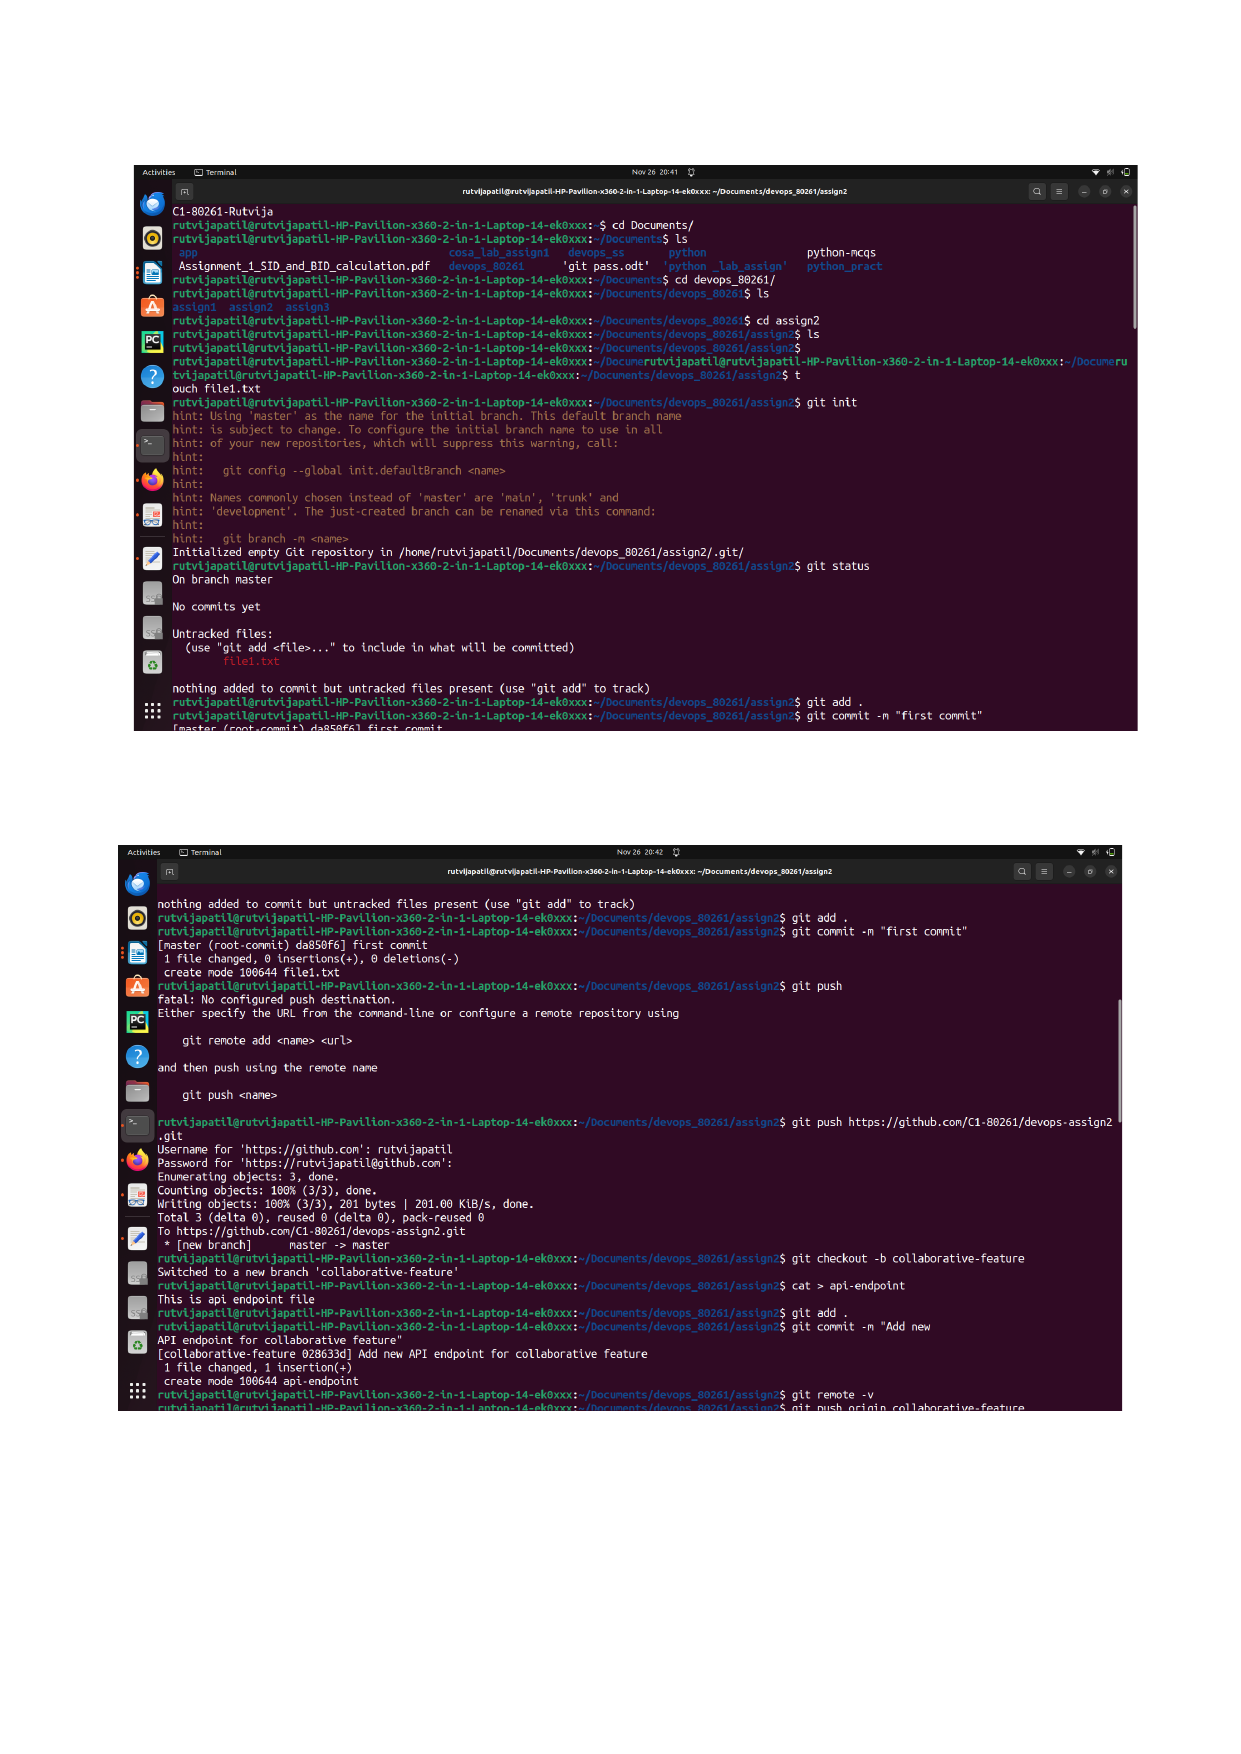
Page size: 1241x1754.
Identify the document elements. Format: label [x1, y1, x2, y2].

picture [133, 165, 1138, 731]
picture [118, 845, 1123, 1411]
